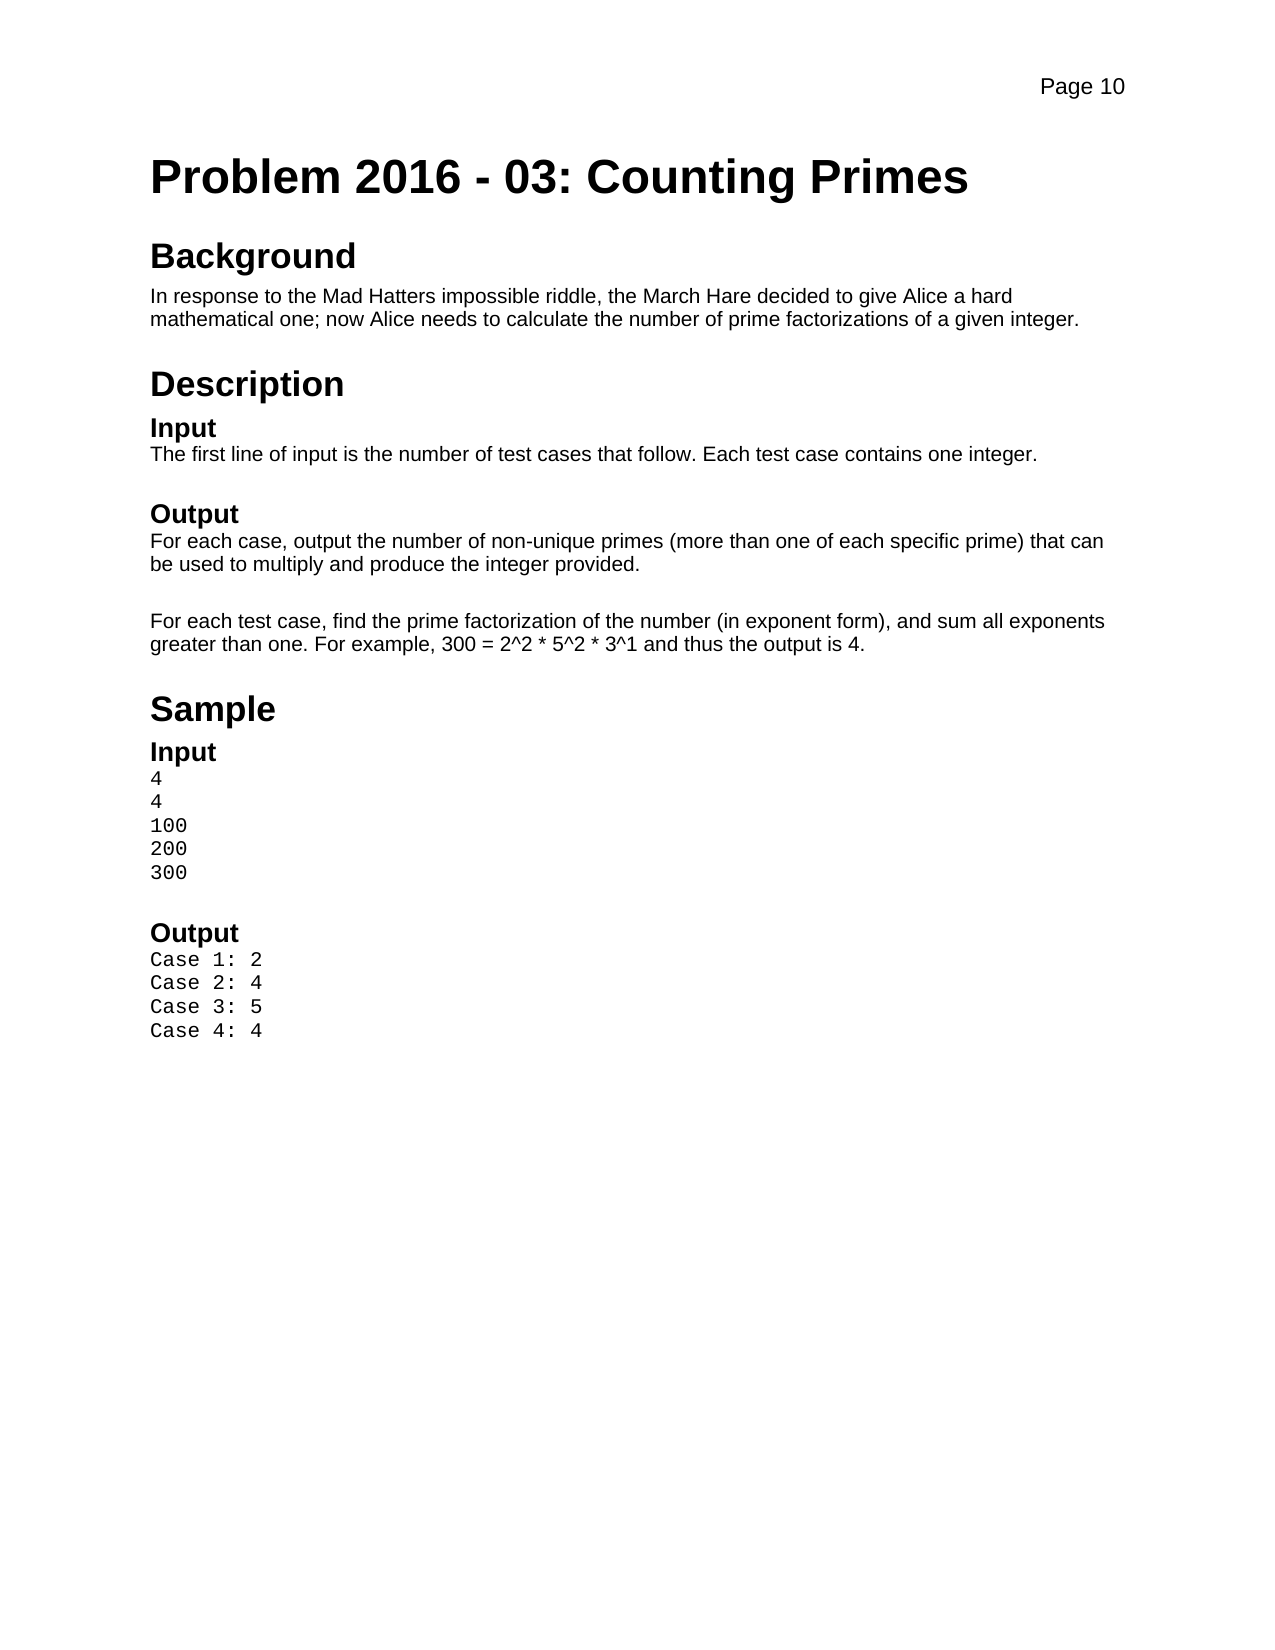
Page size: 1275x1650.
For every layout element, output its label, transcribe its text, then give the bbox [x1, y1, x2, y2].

subtitle 4 4 100 200 300 [150, 767, 1125, 918]
subtitle In response to the Mad Hatters impossible riddle, the March Hare decided to give Alice a hard mathematical one; now Alice needs to calculate the number of prime factorizations of a given integer. [150, 285, 1125, 331]
subtitle Problem 2016 - 03: Counting Primes [150, 150, 1125, 203]
subtitle For each test case, find the prime factorization of the number (in exponent form), and sum all exponents greater than one. For example, 300 = 2^2 * 5^2 * 3^1 and thus the output is 4. [150, 609, 1125, 656]
subtitle For each case, output the number of non-unique primes (more than one of each specific prime) that can be used to multiply and produce the integer provided. [150, 530, 1125, 576]
subtitle Case 1: 2 Case 2: 4 Case 3: 5 Case 4: 4 [150, 949, 1125, 1043]
subtitle The first line of input is the number of test cases that follow. Each test case contains one integer. [150, 443, 1125, 466]
subtitle Input [150, 737, 1125, 767]
subtitle Background [150, 237, 1125, 276]
subtitle Output [150, 918, 1125, 949]
subtitle Input [150, 412, 1125, 443]
subtitle Sample [150, 689, 1125, 729]
subtitle Output [150, 499, 1125, 530]
subtitle Description [150, 364, 1125, 404]
